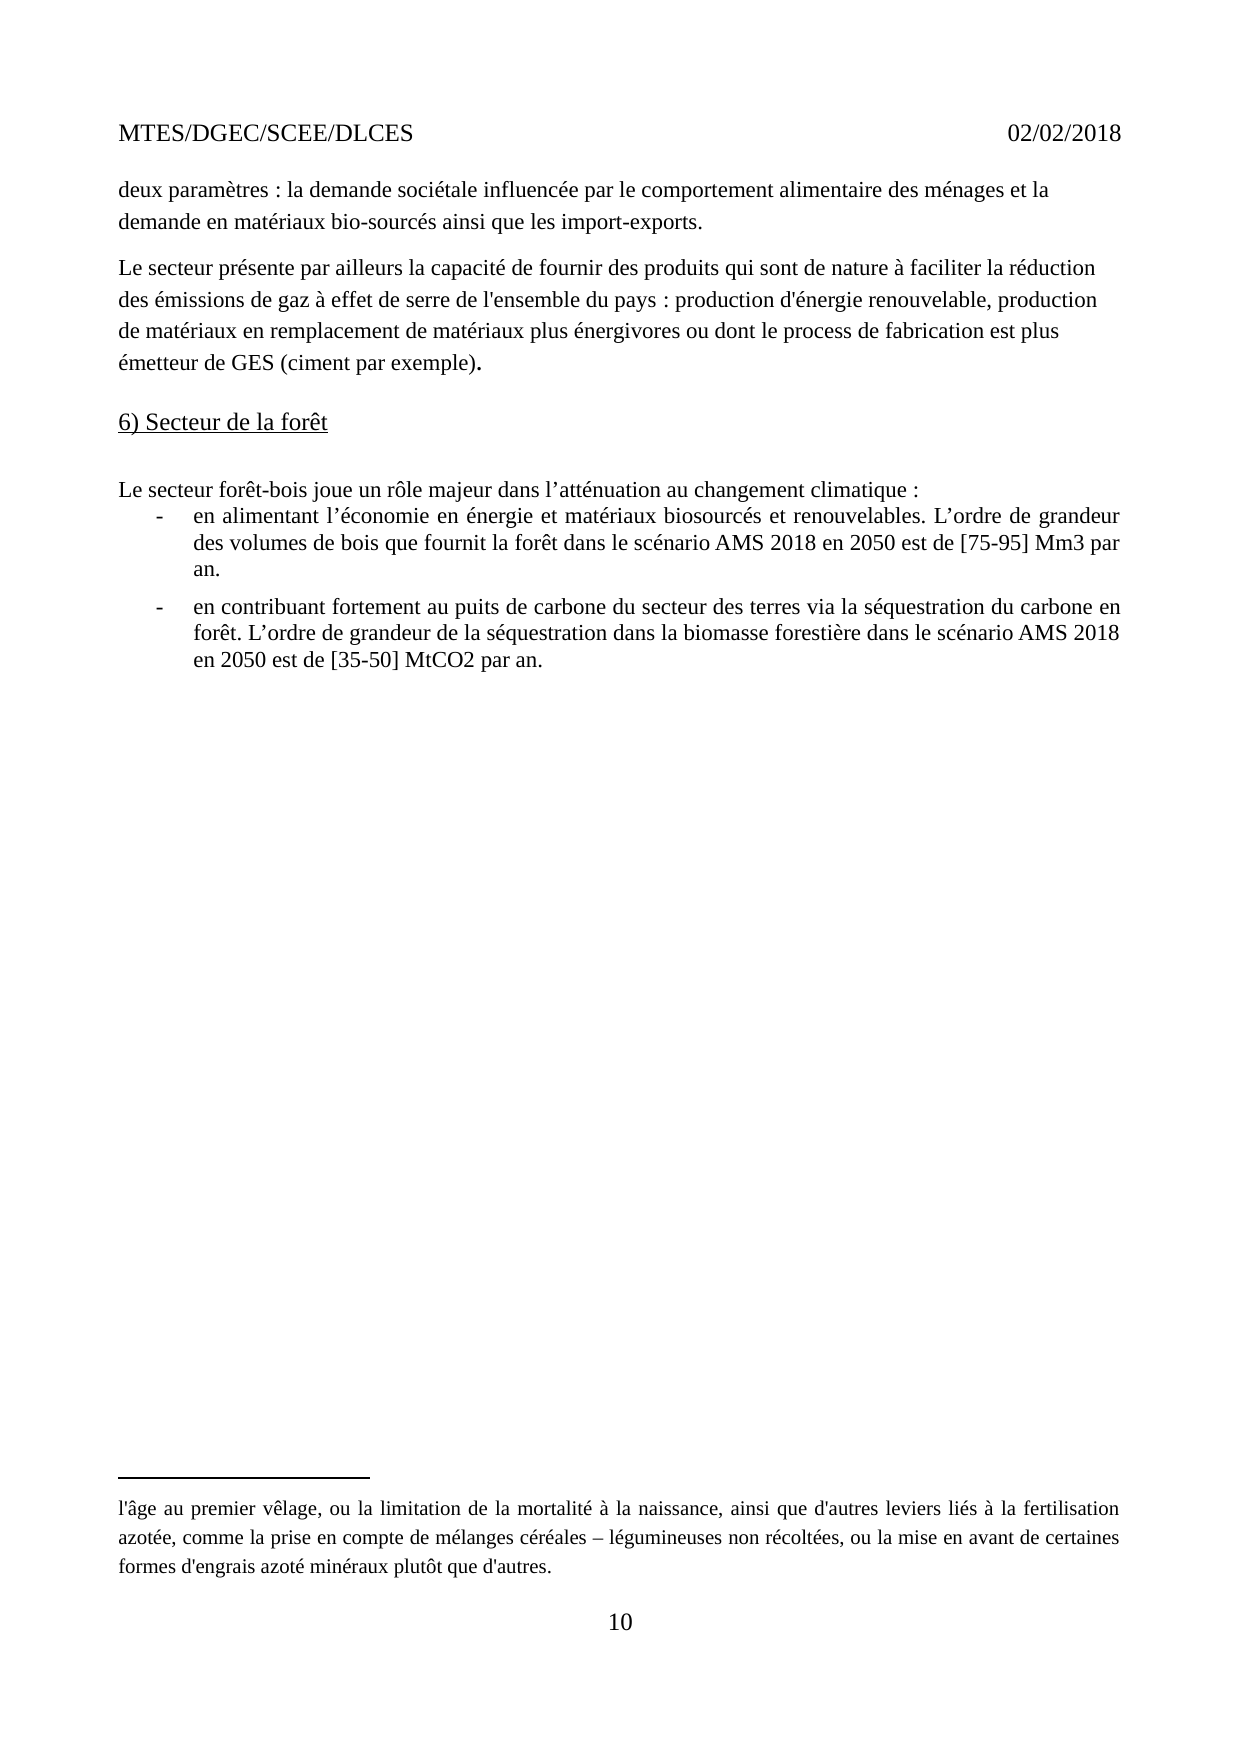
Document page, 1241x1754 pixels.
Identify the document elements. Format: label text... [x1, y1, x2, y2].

text deux paramètres : la demande sociétale influencée par le comportement alimentaire des ménages et la demande en matériaux bio-sourcés ainsi que les import-exports. [118, 176, 1122, 234]
text l'âge au premier vêlage, ou la limitation de la mortalité à la naissance, ainsi que d'autres leviers liés à la fertilisation azotée, comme la prise en compte de mélanges céréales – légumineuses non récoltées, ou la mise en avant de certaines formes d'engrais azoté minéraux plutôt que d'autres. [118, 1496, 1122, 1578]
text Le secteur forêt-bois joue un rôle majeur dans l’atténuation au changement climatique : [118, 476, 1122, 502]
list en alimentant l’économie en énergie et matériaux biosourcés et renouvelables. L’ordre de grandeur des volumes de bois que fournit la forêt dans le scénario AMS 2018 en 2050 est de [75-95] Mm3 par an. [156, 502, 1122, 581]
list en contribuant fortement au puits de carbone du secteur des terres via la séquestration du carbone en forêt. L’ordre de grandeur de la séquestration dans la biomasse forestière dans le scénario AMS 2018 en 2050 est de [35-50] MtCO2 par an. [156, 593, 1122, 672]
text 6) Secteur de la forêt [118, 407, 1122, 435]
text Le secteur présente par ailleurs la capacité de fournir des produits qui sont de nature à faciliter la réduction des émissions de gaz à effet de serre de l'ensemble du pays : production d'énergie renouvelable, production de matériaux en remplacement de matériaux plus énergivores ou dont le process de fabrication est plus émetteur de GES (ciment par exemple). [118, 254, 1122, 375]
